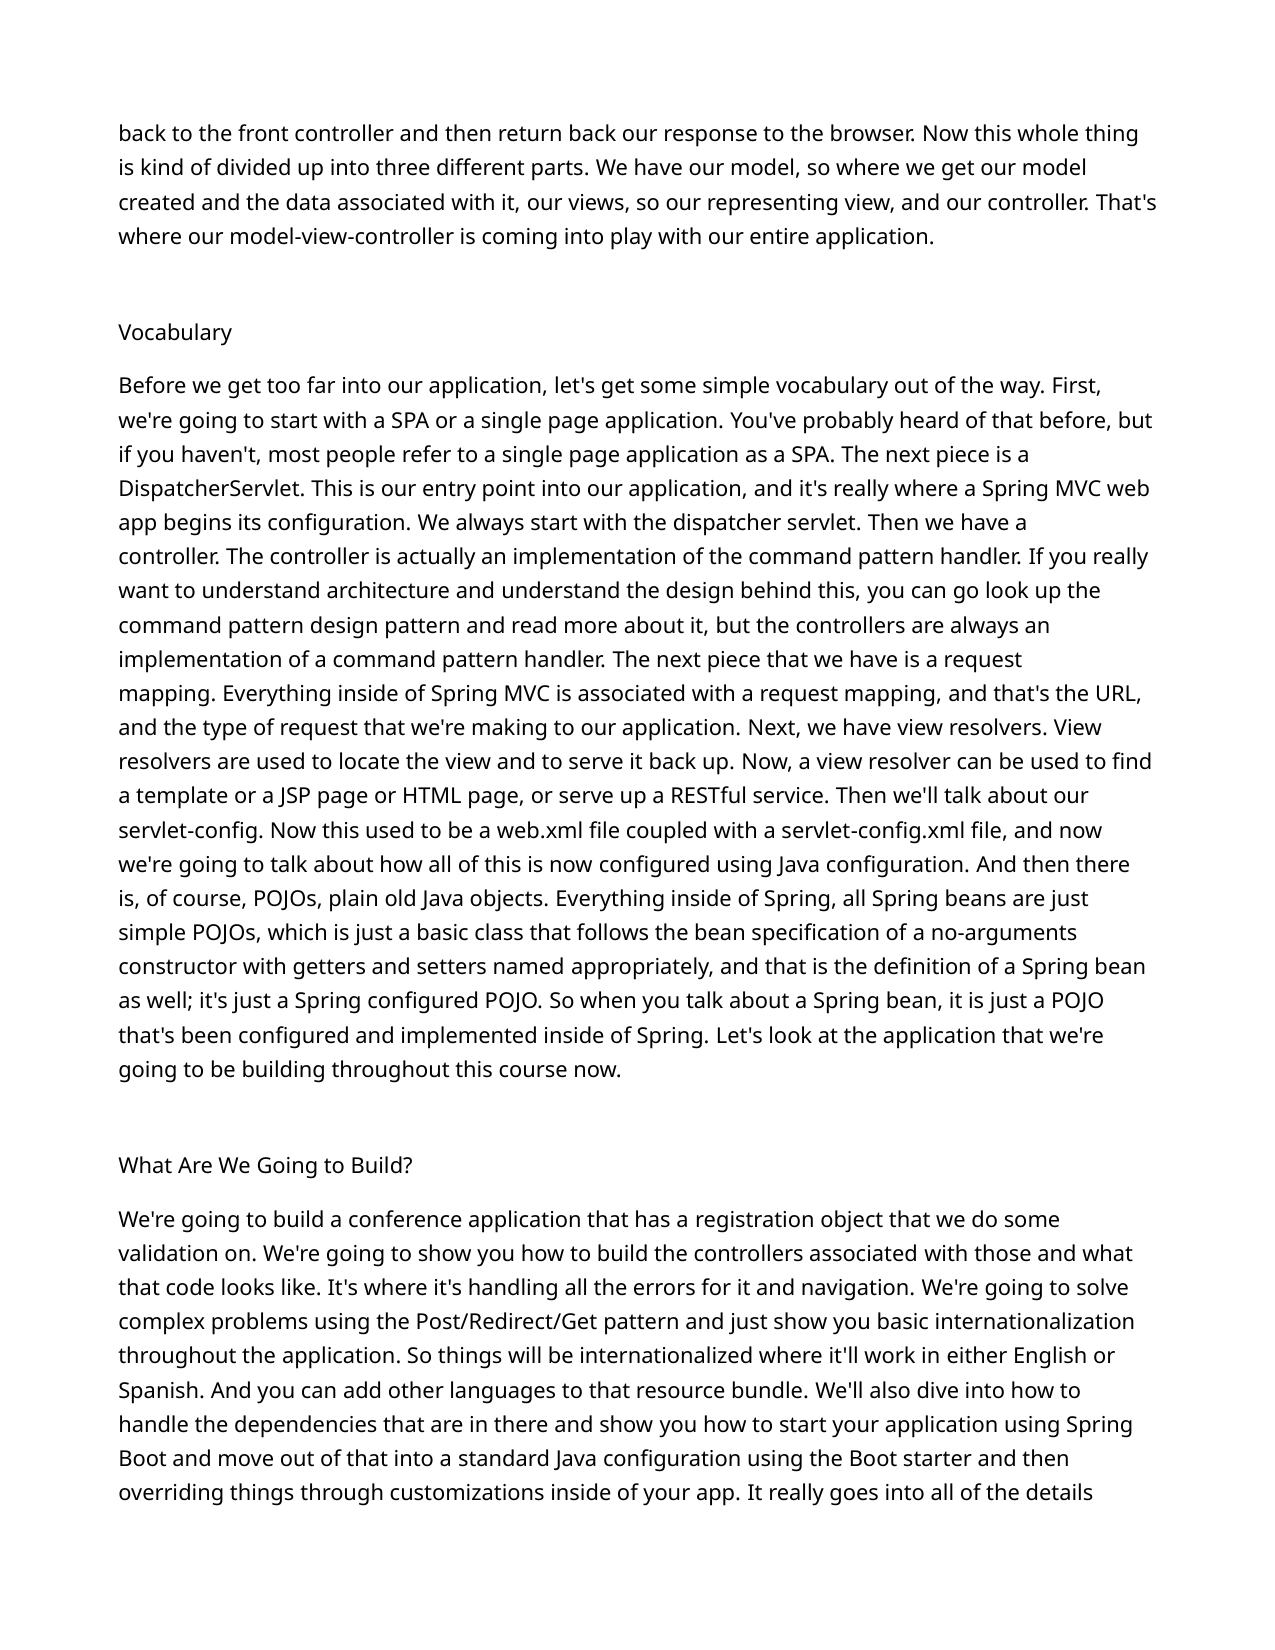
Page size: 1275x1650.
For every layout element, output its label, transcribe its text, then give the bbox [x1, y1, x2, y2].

text Before we get too far into our application, let's get some simple vocabulary out of the way. First, we're going to start with a SPA or a single page application. You've probably heard of that before, but if you haven't, most people refer to a single page application as a SPA. The next piece is a DispatcherServlet. This is our entry point into our application, and it's really where a Spring MVC web app begins its configuration. We always start with the dispatcher servlet. Then we have a controller. The controller is actually an implementation of the command pattern handler. If you really want to understand architecture and understand the design behind this, you can go look up the command pattern design pattern and read more about it, but the controllers are always an implementation of a command pattern handler. The next piece that we have is a request mapping. Everything inside of Spring MVC is associated with a request mapping, and that's the URL, and the type of request that we're making to our application. Next, we have view resolvers. View resolvers are used to locate the view and to serve it back up. Now, a view resolver can be used to find a template or a JSP page or HTML page, or serve up a RESTful service. Then we'll talk about our servlet‑config. Now this used to be a web.xml file coupled with a servlet‑config.xml file, and now we're going to talk about how all of this is now configured using Java configuration. And then there is, of course, POJOs, plain old Java objects. Everything inside of Spring, all Spring beans are just simple POJOs, which is just a basic class that follows the bean specification of a no‑arguments constructor with getters and setters named appropriately, and that is the definition of a Spring bean as well; it's just a Spring configured POJO. So when you talk about a Spring bean, it is just a POJO that's been configured and implemented inside of Spring. Let's look at the application that we're going to be building throughout this course now. [118, 371, 1157, 1084]
text We're going to build a conference application that has a registration object that we do some validation on. We're going to show you how to build the controllers associated with those and what that code looks like. It's where it's handling all the errors for it and navigation. We're going to solve complex problems using the Post/Redirect/Get pattern and just show you basic internationalization throughout the application. So things will be internationalized where it'll work in either English or Spanish. And you can add other languages to that resource bundle. We'll also dive into how to handle the dependencies that are in there and show you how to start your application using Spring Boot and move out of that into a standard Java configuration using the Boot starter and then overriding things through customizations inside of your app. It really goes into all of the details [118, 1204, 1157, 1507]
text back to the front controller and then return back our response to the browser. Now this whole thing is kind of divided up into three different parts. We have our model, so where we get our model created and the data associated with it, our views, so our representing view, and our controller. That's where our model‑view‑controller is coming into play with our entire application. [118, 118, 1157, 250]
subtitle What Are We Going to Build? [118, 1151, 1157, 1180]
subtitle Vocabulary [118, 317, 1157, 347]
